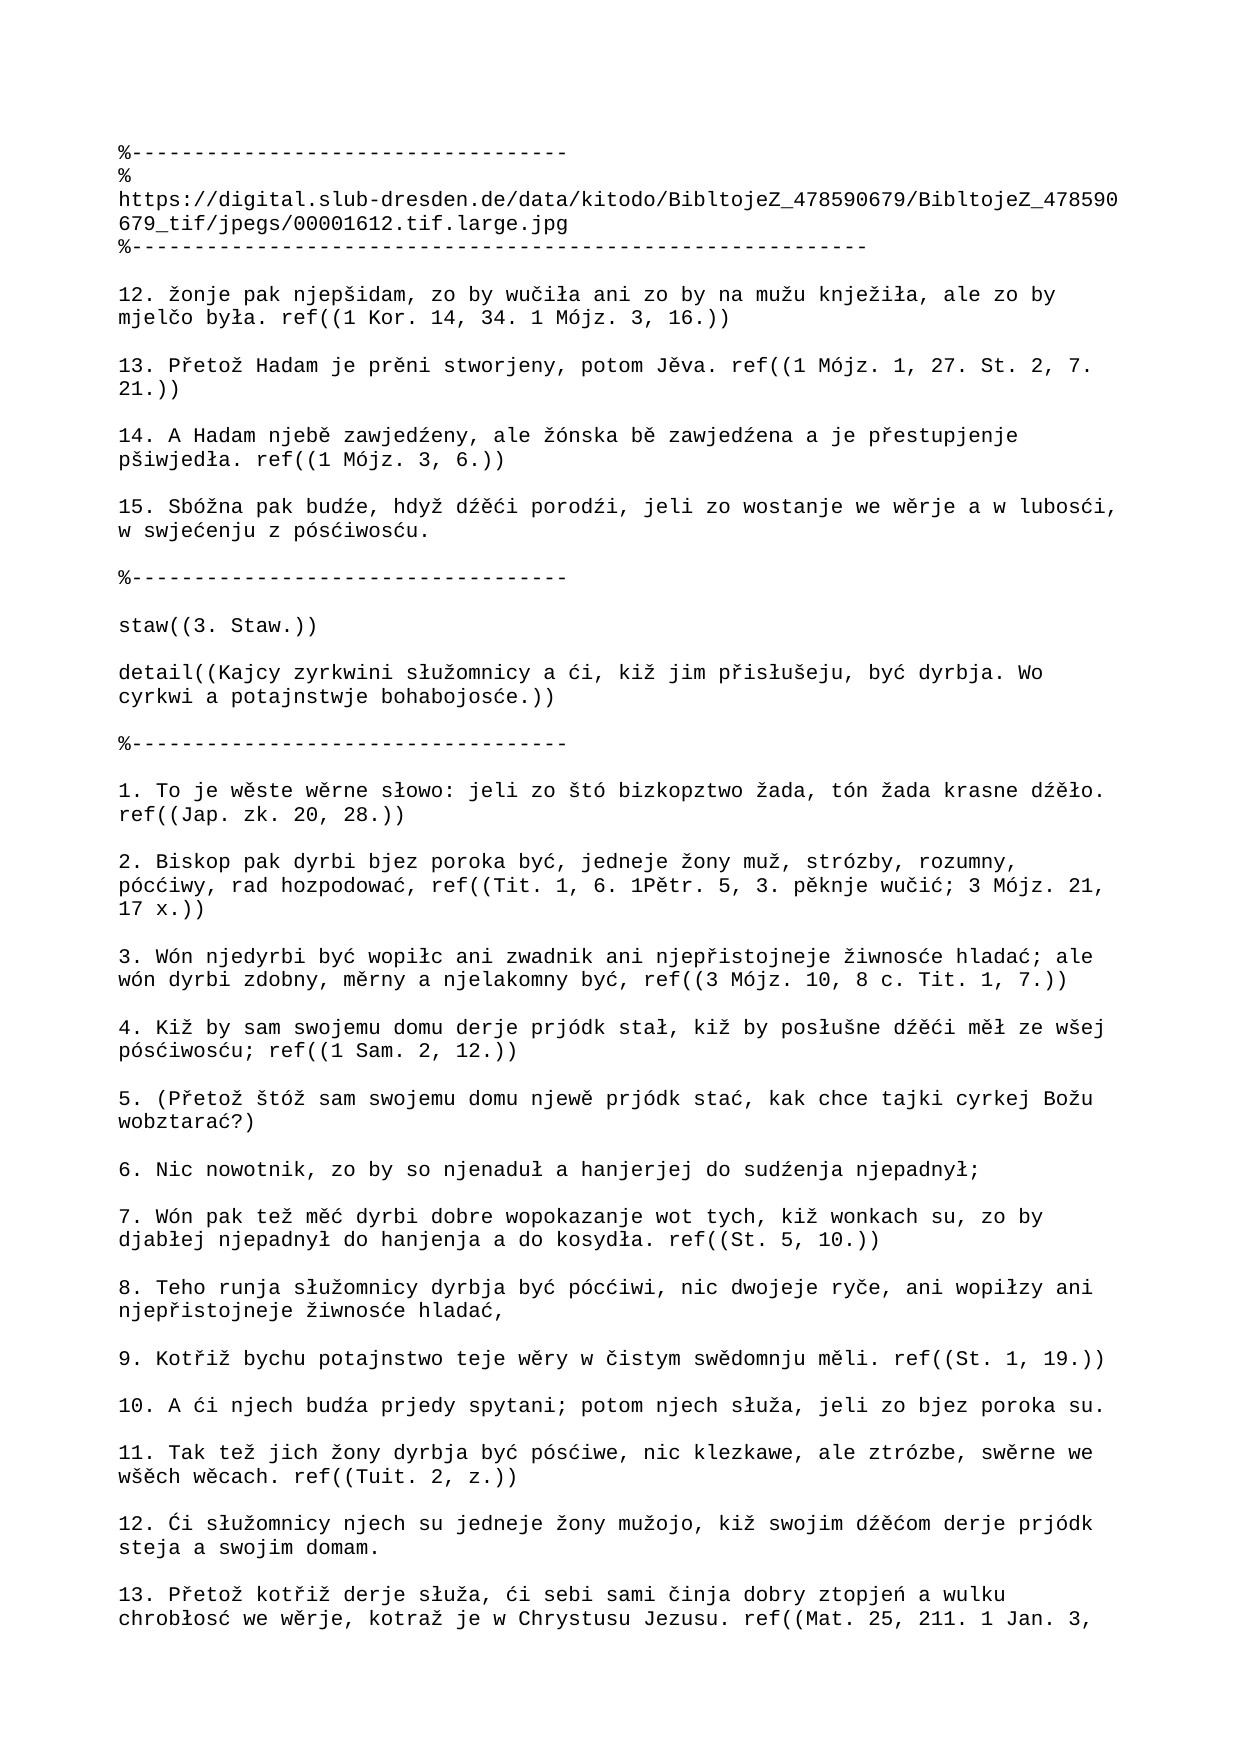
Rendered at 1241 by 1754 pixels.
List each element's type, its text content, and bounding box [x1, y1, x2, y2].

text 11. Tak tež jich žony dyrbja być pósćiwe, nic klezkawe, ale ztrózbe, swěrne we wšěch wěcach. ref((Tuit. 2, z.)) [118, 1442, 1122, 1489]
text 6. Nic nowotnik, zo by so njenaduł a hanjerjej do sudźenja njepadnył; [118, 1158, 1122, 1182]
text 5. (Přetož štóž sam swojemu domu njewě prjódk stać, kak chce tajki cyrkej Božu wobztarać?) [118, 1088, 1122, 1135]
text detail((Kajcy zyrkwini słužomnicy a ći, kiž jim přisłušeju, być dyrbja. Wo cyrkwi a potajnstwje bohabojosće.)) [118, 662, 1122, 709]
text 10. A ći njech budźa prjedy spytani; potom njech słuža, jeli zo bjez poroka su. [118, 1395, 1122, 1419]
text 2. Biskop pak dyrbi bjez poroka być, jedneje žony muž, strózby, rozumny, pócćiwy, rad hozpodować, ref((Tit. 1, 6. 1Pětr. 5, 3. pěknje wučić; 3 Mójz. 21, 17 x.)) [118, 851, 1122, 922]
text 13. Přetož Hadam je prěni stworjeny, potom Jěva. ref((1 Mójz. 1, 27. St. 2, 7. 21.)) [118, 354, 1122, 402]
text 8. Teho runja słužomnicy dyrbja być pócćiwi, nic dwojeje ryče, ani wopiłzy ani njepřistojneje žiwnosće hladać, [118, 1277, 1122, 1324]
text %----------------------------------- [118, 142, 1122, 165]
text 7. Wón pak tež měć dyrbi dobre wopokazanje wot tych, kiž wonkach su, zo by djabłej njepadnył do hanjenja a do kosydła. ref((St. 5, 10.)) [118, 1206, 1122, 1253]
text %----------------------------------- [118, 567, 1122, 591]
text staw((3. Staw.)) [118, 615, 1122, 638]
text 9. Kotřiž bychu potajnstwo teje wěry w čistym swědomnju měli. ref((St. 1, 19.)) [118, 1348, 1122, 1371]
text 15. Sbóžna pak budźe, hdyž dźěći porodźi, jeli zo wostanje we wěrje a w lubosći, w swjećenju z pósćiwosću. [118, 496, 1122, 544]
text 4. Kiž by sam swojemu domu derje prjódk stał, kiž by posłušne dźěći měł ze wšej pósćiwosću; ref((1 Sam. 2, 12.)) [118, 1017, 1122, 1064]
text 1. To je wěste wěrne słowo: jeli zo štó bizkopztwo žada, tón žada krasne dźěło. ref((Jap. zk. 20, 28.)) [118, 780, 1122, 827]
text 13. Přetož kotřiž derje słuža, ći sebi sami činja dobry ztopjeń a wulku chrobłosć we wěrje, kotraž je w Chrystusu Jezusu. ref((Mat. 25, 211. 1 Jan. 3, [118, 1584, 1122, 1631]
text 14. A Hadam njebě zawjedźeny, ale žónska bě zawjedźena a je přestupjenje pšiwjedła. ref((1 Mójz. 3, 6.)) [118, 426, 1122, 473]
text %----------------------------------------------------------- [118, 236, 1122, 260]
text %----------------------------------- [118, 733, 1122, 757]
text 3. Wón njedyrbi być wopiłc ani zwadnik ani njepřistojneje žiwnosće hladać; ale wón dyrbi zdobny, měrny a njelakomny być, ref((3 Mójz. 10, 8 c. Tit. 1, 7.)) [118, 946, 1122, 993]
text 12. žonje pak njepšidam, zo by wučiła ani zo by na mužu knježiła, ale zo by mjelčo była. ref((1 Kor. 14, 34. 1 Mójz. 3, 16.)) [118, 284, 1122, 331]
text % https://digital.slub-dresden.de/data/kitodo/BibltojeZ_478590679/BibltojeZ_478590679_tif/jpegs/00001612.tif.large.jpg [118, 165, 1122, 236]
text 12. Ći słužomnicy njech su jedneje žony mužojo, kiž swojim dźěćom derje prjódk steja a swojim domam. [118, 1513, 1122, 1561]
